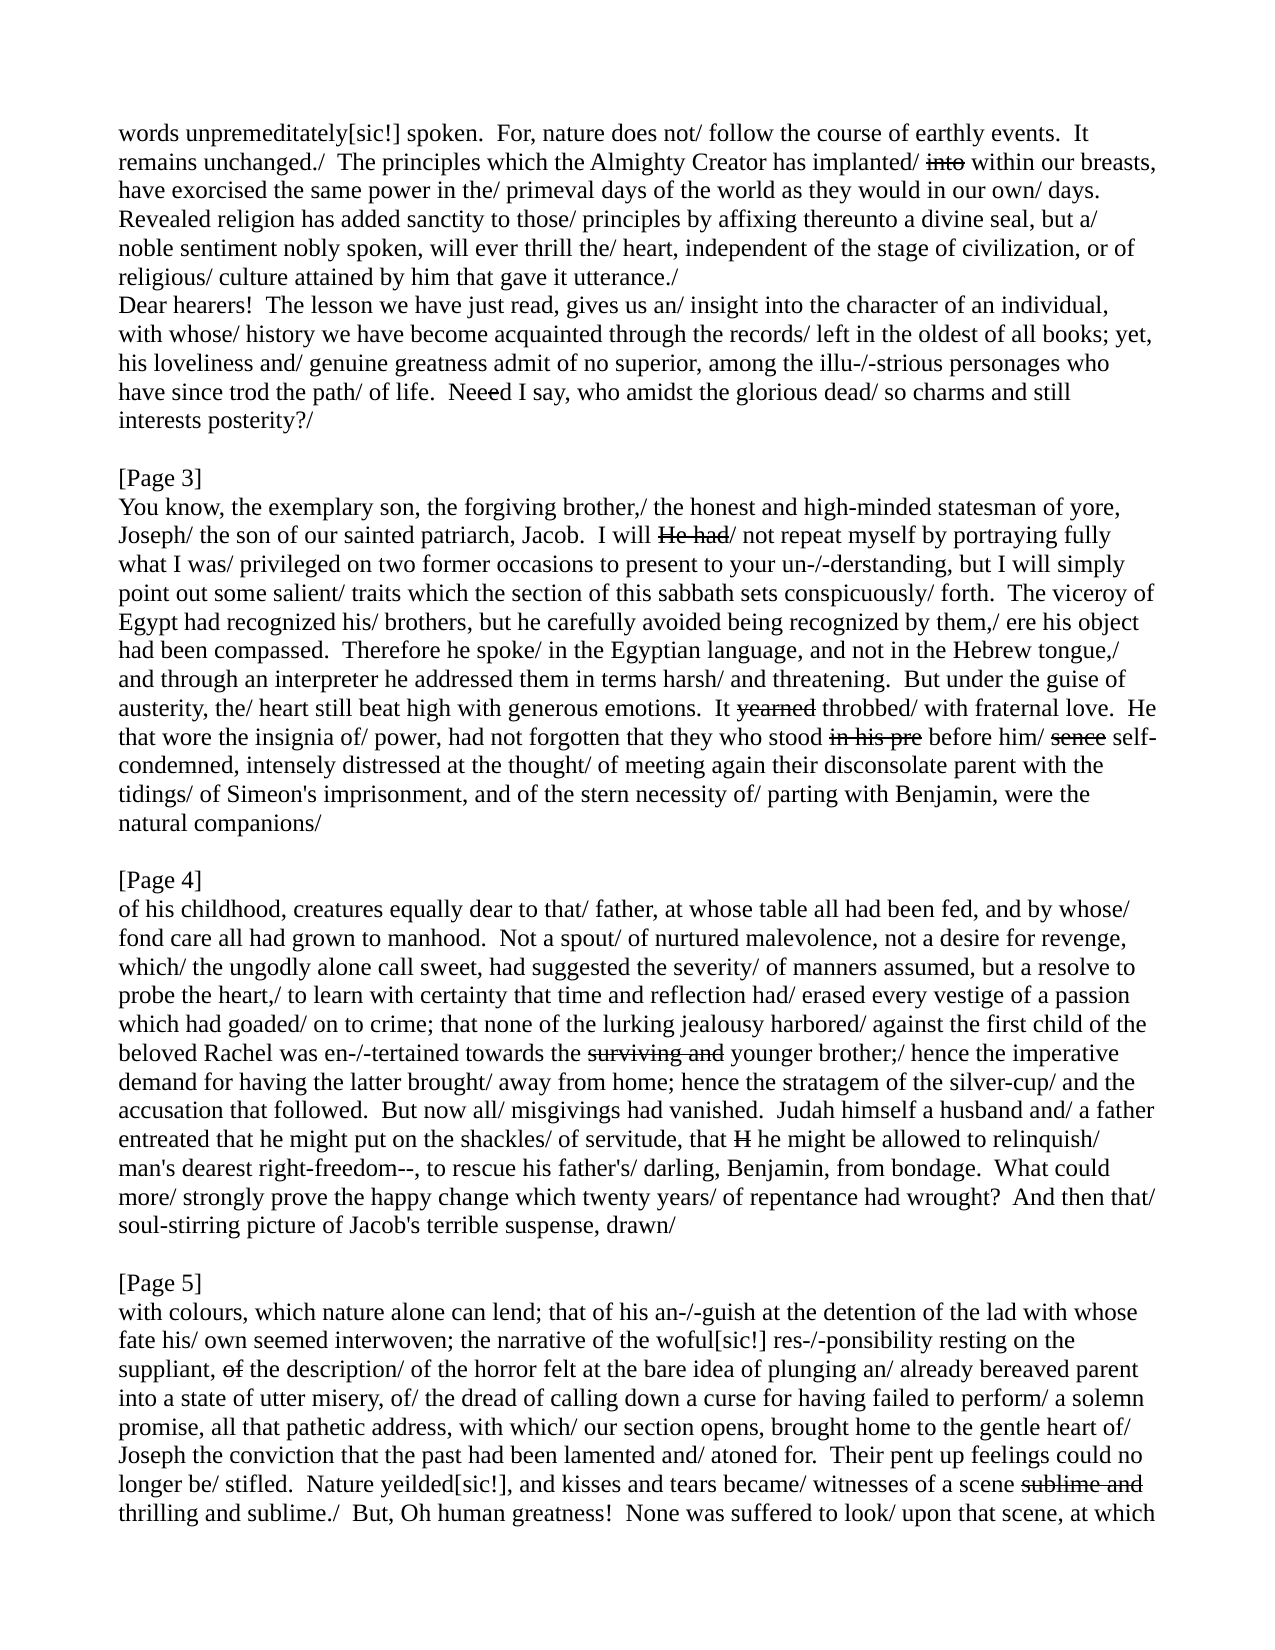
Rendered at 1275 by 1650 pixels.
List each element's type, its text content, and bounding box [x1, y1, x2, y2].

text with colours, which nature alone can lend; that of his an-/-guish at the detention of the lad with whose fate his/ own seemed interwoven; the narrative of the woful[sic!] res-/-ponsibility resting on the suppliant, of the description/ of the horror felt at the bare idea of plunging an/ already bereaved parent into a state of utter misery, of/ the dread of calling down a curse for having failed to perform/ a solemn promise, all that pathetic address, with which/ our section opens, brought home to the gentle heart of/ Joseph the conviction that the past had been lamented and/ atoned for. Their pent up feelings could no longer be/ stifled. Nature yeilded[sic!], and kisses and tears became/ witnesses of a scene sublime and thrilling and sublime./ But, Oh human greatness! None was suffered to look/ upon that scene, at which [118, 1297, 1157, 1527]
text [Page 5] [118, 1268, 1157, 1297]
text Dear hearers! The lesson we have just read, gives us an/ insight into the character of an individual, with whose/ history we have become acquainted through the records/ left in the oldest of all books; yet, his loveliness and/ genuine greatness admit of no superior, among the illu-/-strious personages who have since trod the path/ of life. Neeed I say, who amidst the glorious dead/ so charms and still interests posterity?/ [118, 291, 1157, 434]
text You know, the exemplary son, the forgiving brother,/ the honest and high-minded statesman of yore, Joseph/ the son of our sainted patriarch, Jacob. I will He had/ not repeat myself by portraying fully what I was/ privileged on two former occasions to present to your un-/-derstanding, but I will simply point out some salient/ traits which the section of this sabbath sets conspicuously/ forth. The viceroy of Egypt had recognized his/ brothers, but he carefully avoided being recognized by them,/ ere his object had been compassed. Therefore he spoke/ in the Egyptian language, and not in the Hebrew tongue,/ and through an interpreter he addressed them in terms harsh/ and threatening. But under the guise of austerity, the/ heart still beat high with generous emotions. It yearned throbbed/ with fraternal love. He that wore the insignia of/ power, had not forgotten that they who stood in his pre before him/ sence self-condemned, intensely distressed at the thought/ of meeting again their disconsolate parent with the tidings/ of Simeon's imprisonment, and of the stern necessity of/ parting with Benjamin, were the natural companions/ [118, 492, 1157, 837]
text [Page 3] [118, 463, 1157, 492]
text [Page 4] [118, 866, 1157, 894]
text of his childhood, creatures equally dear to that/ father, at whose table all had been fed, and by whose/ fond care all had grown to manhood. Not a spout/ of nurtured malevolence, not a desire for revenge, which/ the ungodly alone call sweet, had suggested the severity/ of manners assumed, but a resolve to probe the heart,/ to learn with certainty that time and reflection had/ erased every vestige of a passion which had goaded/ on to crime; that none of the lurking jealousy harbored/ against the first child of the beloved Rachel was en-/-tertained towards the surviving and younger brother;/ hence the imperative demand for having the latter brought/ away from home; hence the stratagem of the silver-cup/ and the accusation that followed. But now all/ misgivings had vanished. Judah himself a husband and/ a father entreated that he might put on the shackles/ of servitude, that H he might be allowed to relinquish/ man's dearest right-freedom--, to rescue his father's/ darling, Benjamin, from bondage. What could more/ strongly prove the happy change which twenty years/ of repentance had wrought? And then that/ soul-stirring picture of Jacob's terrible suspense, drawn/ [118, 894, 1157, 1239]
text words unpremeditately[sic!] spoken. For, nature does not/ follow the course of earthly events. It remains unchanged./ The principles which the Almighty Creator has implanted/ into within our breasts, have exorcised the same power in the/ primeval days of the world as they would in our own/ days. Revealed religion has added sanctity to those/ principles by affixing thereunto a divine seal, but a/ noble sentiment nobly spoken, will ever thrill the/ heart, independent of the stage of civilization, or of religious/ culture attained by him that gave it utterance./ [118, 118, 1157, 291]
